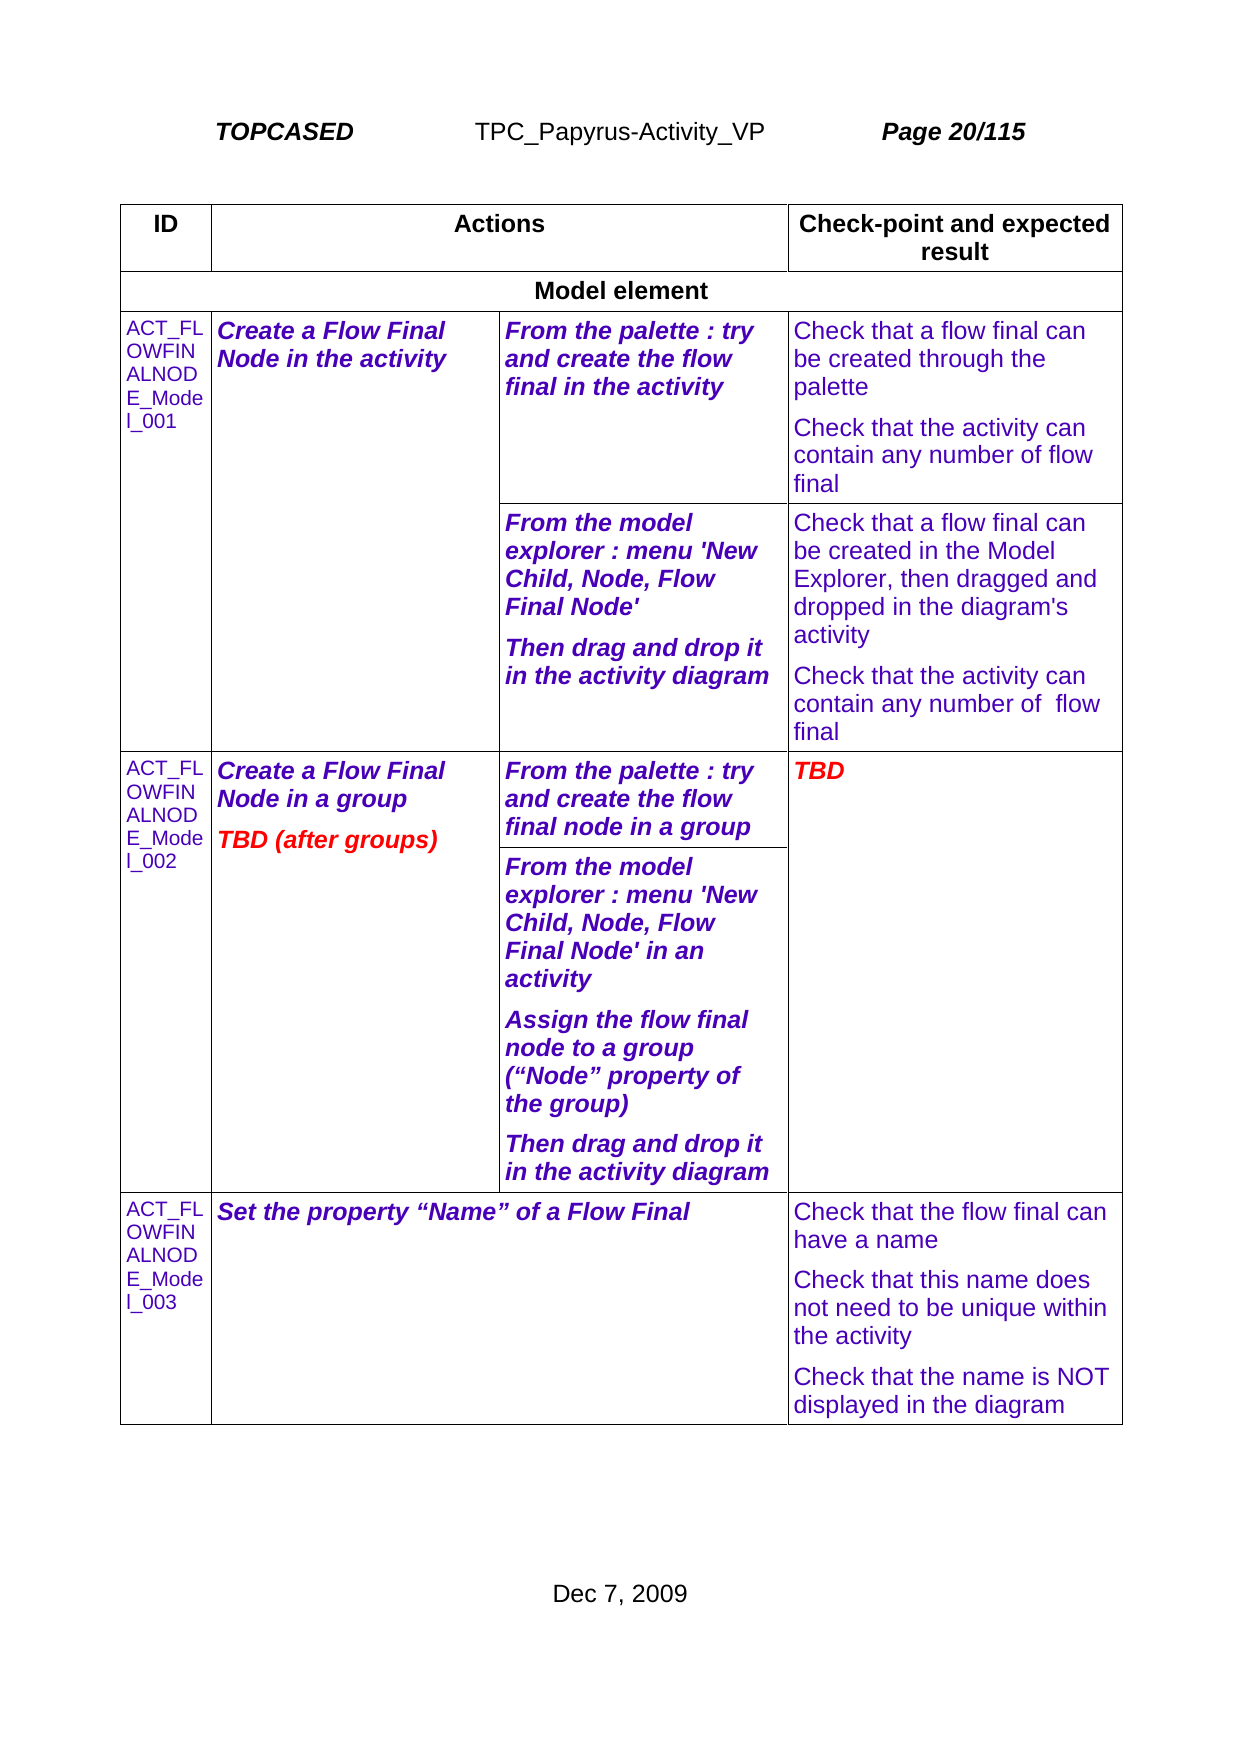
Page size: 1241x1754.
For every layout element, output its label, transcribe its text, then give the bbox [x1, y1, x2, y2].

table_cell ACT_FLOWFINALNODE_Model_003 [121, 1193, 211, 1424]
table_cell Check that a flow final can be created in the Model Explorer, then dragged and dropped in the diagram's activity Check that the activity can contain any number of flow final [789, 504, 1122, 751]
table_cell Check that the flow final can have a name Check that this name does not need to be unique within the activity Check that the name is NOT displayed in the diagram [789, 1193, 1122, 1424]
table_cell From the model explorer : menu 'New Child, Node, Flow Final Node' Then drag and drop it in the activity diagram [500, 504, 787, 751]
table_cell ACT_FLOWFINALNODE_Model_001 [121, 312, 211, 751]
table_cell Model element [121, 272, 1122, 311]
table_cell TBD [789, 752, 1122, 1192]
table_cell Check that a flow final can be created through the palette Check that the activity can contain any number of flow final [789, 312, 1122, 503]
table_cell Create a Flow Final Node in a group TBD (after groups) [212, 752, 499, 1192]
table_cell From the palette : try and create the flow final node in a group [500, 752, 787, 847]
table_cell Create a Flow Final Node in the activity [212, 312, 499, 751]
table_cell From the palette : try and create the flow final in the activity [500, 312, 787, 503]
table_header Check-point and expected result [789, 205, 1122, 271]
table_cell From the model explorer : menu 'New Child, Node, Flow Final Node' in an activity Assign the flow final node to a group (“Node” property of the group) Then drag and drop it in the activity diagram [500, 848, 787, 1192]
table_cell Set the property “Name” of a Flow Final [212, 1193, 787, 1424]
table_header ID [121, 205, 211, 271]
table_cell ACT_FLOWFINALNODE_Model_002 [121, 752, 211, 1192]
table_header Actions [212, 205, 787, 271]
